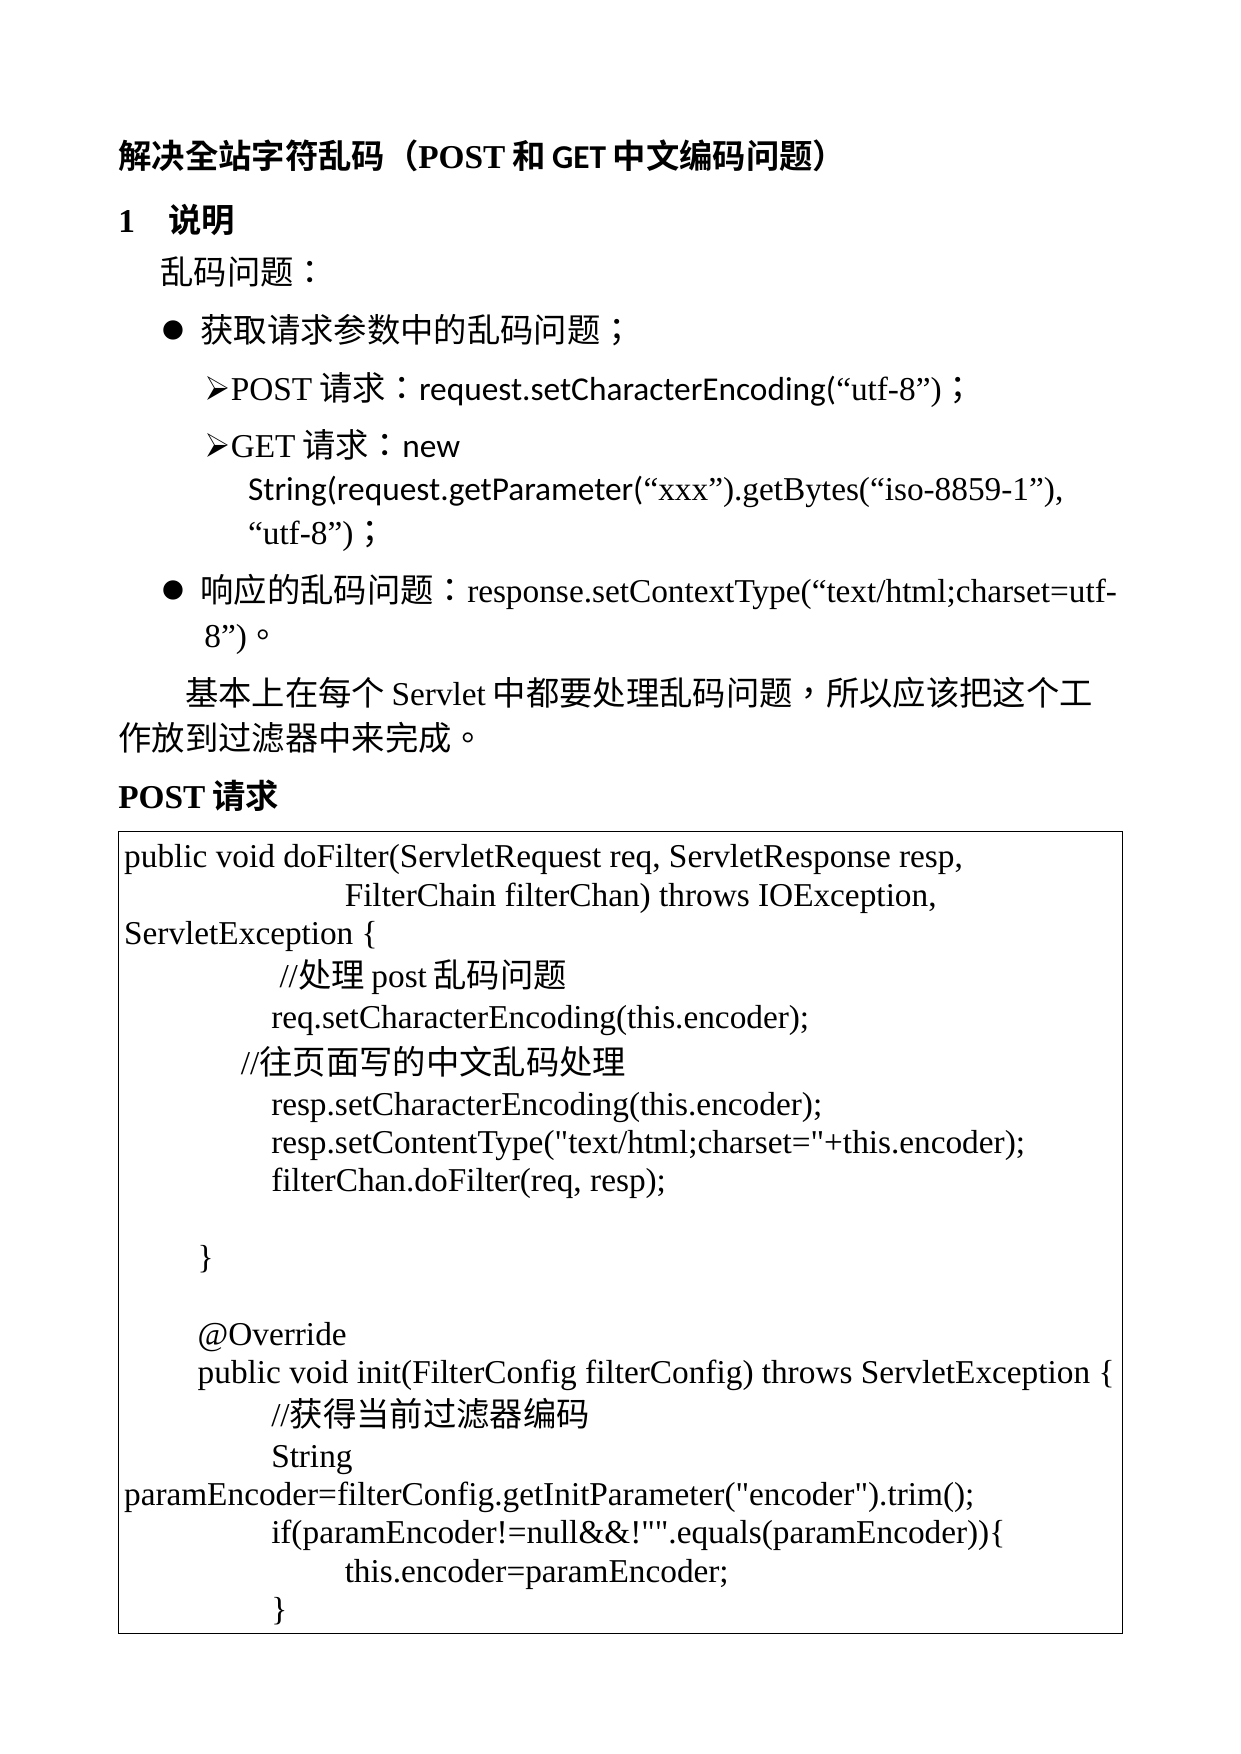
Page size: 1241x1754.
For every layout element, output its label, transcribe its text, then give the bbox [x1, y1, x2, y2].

subtitle 1 说明 [118, 197, 1122, 242]
text ØPOST请求：request.setCharacterEncoding(“utf-8”)； [204, 364, 1122, 410]
text l获取请求参数中的乱码问题； [160, 306, 1122, 352]
table_header public void doFilter(ServletRequest req, ServletResponse resp, FilterChain filterChan) throws IOException, ServletException { //处理post乱码问题 req.setCharacterEncoding(this.encoder); //往页面写的中文乱码处理 resp.setCharacterEncoding(this.encoder); resp.setContentType("text/html;charset="+this.encoder); filterChan.doFilter(req, resp); } @Override public void init(FilterConfig filterConfig) throws ServletException { //获得当前过滤器编码 String paramEncoder=filterConfig.getInitParameter("encoder").trim(); if(paramEncoder!=null&&!"".equals(paramEncoder)){ this.encoder=paramEncoder; } [119, 832, 1122, 1633]
subtitle 解决全站字符乱码（POST和GET中文编码问题） [118, 133, 1122, 178]
text l响应的乱码问题：response.setContextType(“text/html;charset=utf-8”)。 [160, 566, 1122, 657]
text POST请求 [118, 773, 1122, 818]
text 基本上在每个Servlet中都要处理乱码问题，所以应该把这个工作放到过滤器中来完成。 [118, 670, 1122, 761]
text 乱码问题： [118, 248, 1122, 294]
text ØGET请求：new String(request.getParameter(“xxx”).getBytes(“iso-8859-1”), “utf-8”)； [204, 422, 1122, 554]
